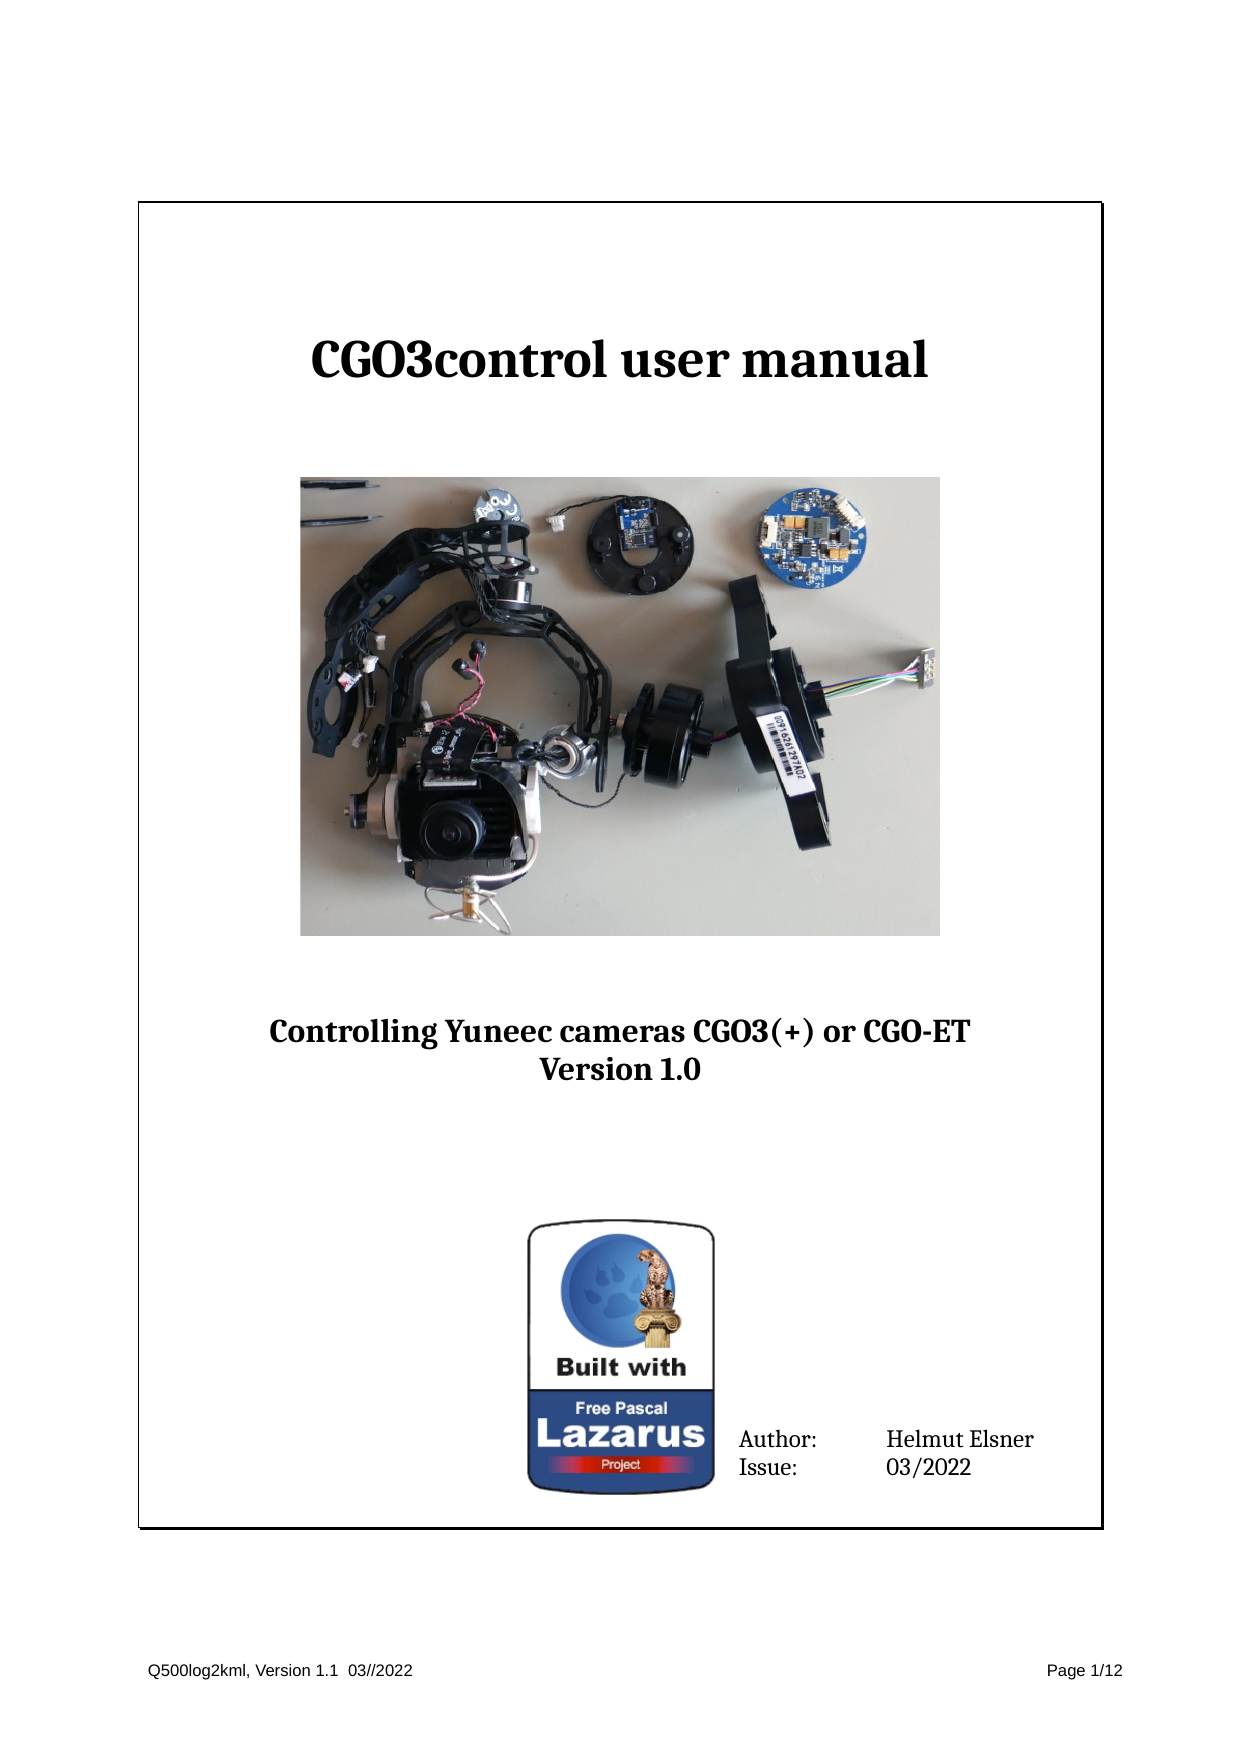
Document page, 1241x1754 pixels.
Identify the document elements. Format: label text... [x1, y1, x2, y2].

picture [517, 1210, 724, 1503]
text Version 1.0 [148, 1051, 1093, 1089]
text [148, 1396, 517, 1482]
text Author: Helmut Elsner Issue: 03/2022 [724, 1396, 1093, 1482]
text Controlling Yuneec cameras CGO3(+) or CGO-ET [148, 1012, 1093, 1051]
picture [300, 477, 940, 936]
text CGO3control user manual [148, 329, 1093, 391]
